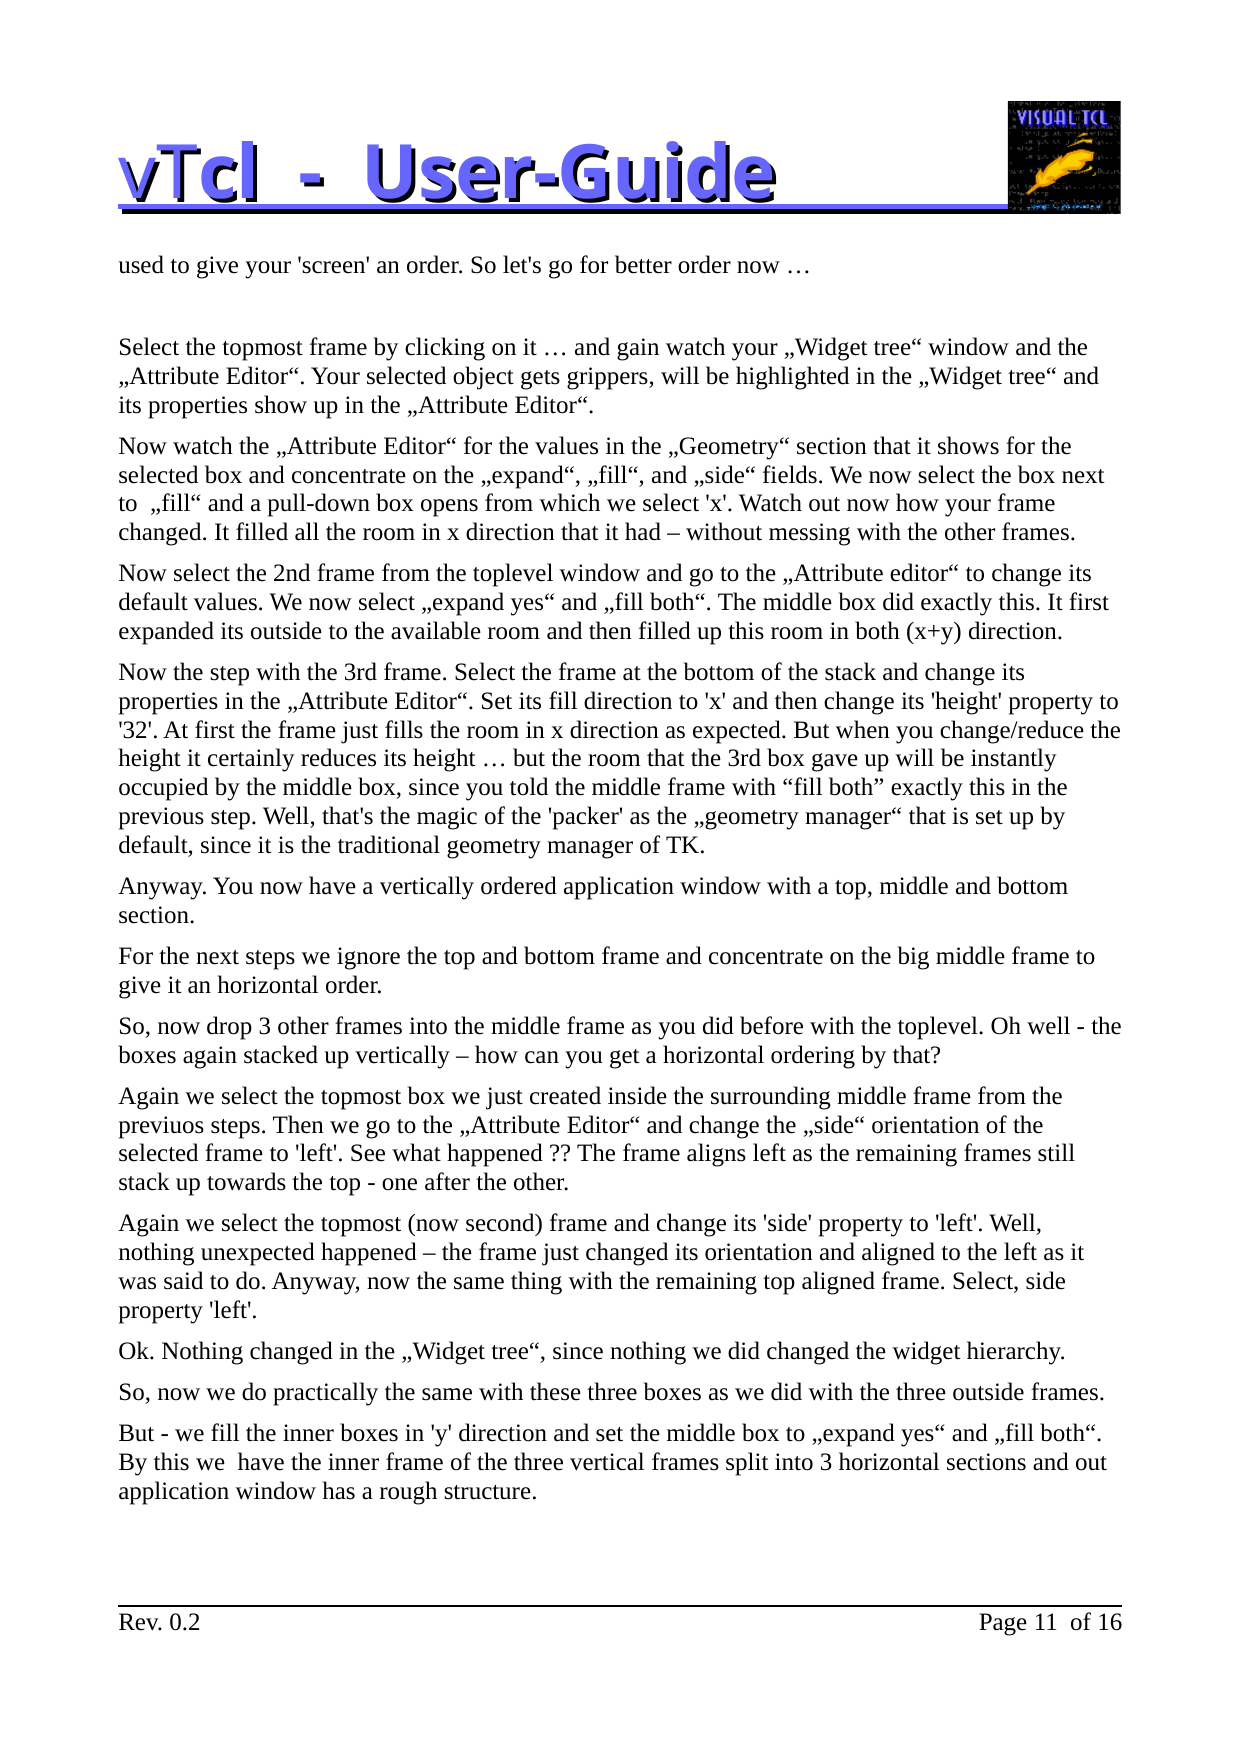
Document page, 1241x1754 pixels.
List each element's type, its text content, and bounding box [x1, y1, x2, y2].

text So, now we do practically the same with these three boxes as we did with the three outside frames. [118, 1377, 1122, 1406]
text Now watch the „Attribute Editor“ for the values in the „Geometry“ section that it shows for the selected box and concentrate on the „expand“, „fill“, and „side“ fields. We now select the box next to „fill“ and a pull-down box opens from which we select 'x'. Watch out now how your frame changed. It filled all the room in x direction that it had – without messing with the other frames. [118, 431, 1122, 546]
text used to give your 'screen' an order. So let's go for better order now … [118, 250, 1122, 278]
text For the next steps we ignore the top and bottom frame and concentrate on the big middle frame to give it an horizontal order. [118, 941, 1122, 998]
text Now select the 2nd frame from the toplevel window and go to the „Attribute editor“ to change its default values. We now select „expand yes“ and „fill both“. The middle box did exactly this. It first expanded its outside to the available room and then filled up this room in both (x+y) direction. [118, 558, 1122, 645]
picture [1007, 101, 1121, 214]
text But - we fill the inner boxes in 'y' direction and set the middle box to „expand yes“ and „fill both“. By this we have the inner frame of the three vertical frames split into 3 horizontal sections and out application window has a rough structure. [118, 1418, 1122, 1505]
text Again we select the topmost (now second) frame and change its 'side' property to 'left'. Well, nothing unexpected happened – the frame just changed its orientation and aligned to the left as it was said to do. Anyway, now the same thing with the remaining top aligned frame. Select, side property 'left'. [118, 1208, 1122, 1323]
text Ok. Nothing changed in the „Widget tree“, since nothing we did changed the widget hierarchy. [118, 1336, 1122, 1365]
text Now the step with the 3rd frame. Select the frame at the bottom of the stack and change its properties in the „Attribute Editor“. Set its fill direction to 'x' and then change its 'height' property to '32'. At first the frame just fills the room in x direction as expected. But when you change/reduce the height it certainly reduces its height … but the room that the 3rd box gave up will be instantly occupied by the middle box, since you told the middle frame with “fill both” exactly this in the previous step. Well, that's the magic of the 'packer' as the „geometry manager“ that is set up by default, since it is the traditional geometry manager of TK. [118, 657, 1122, 858]
text So, now drop 3 other frames into the middle frame as you did before with the toplevel. Oh well - the boxes again stacked up vertically – how can you get a horizontal ordering by that? [118, 1011, 1122, 1068]
text Select the topmost frame by clicking on it … and gain watch your „Widget tree“ window and the „Attribute Editor“. Your selected object gets grippers, will be highlighted in the „Widget tree“ and its properties show up in the „Attribute Editor“. [118, 332, 1122, 418]
text Again we select the topmost box we just created inside the surrounding middle frame from the previuos steps. Then we go to the „Attribute Editor“ and change the „side“ orientation of the selected frame to 'left'. See what happened ?? The frame aligns left as the remaining frames still stack up towards the top - one after the other. [118, 1081, 1122, 1196]
text Anyway. You now have a vertically ordered application window with a top, middle and bottom section. [118, 871, 1122, 928]
